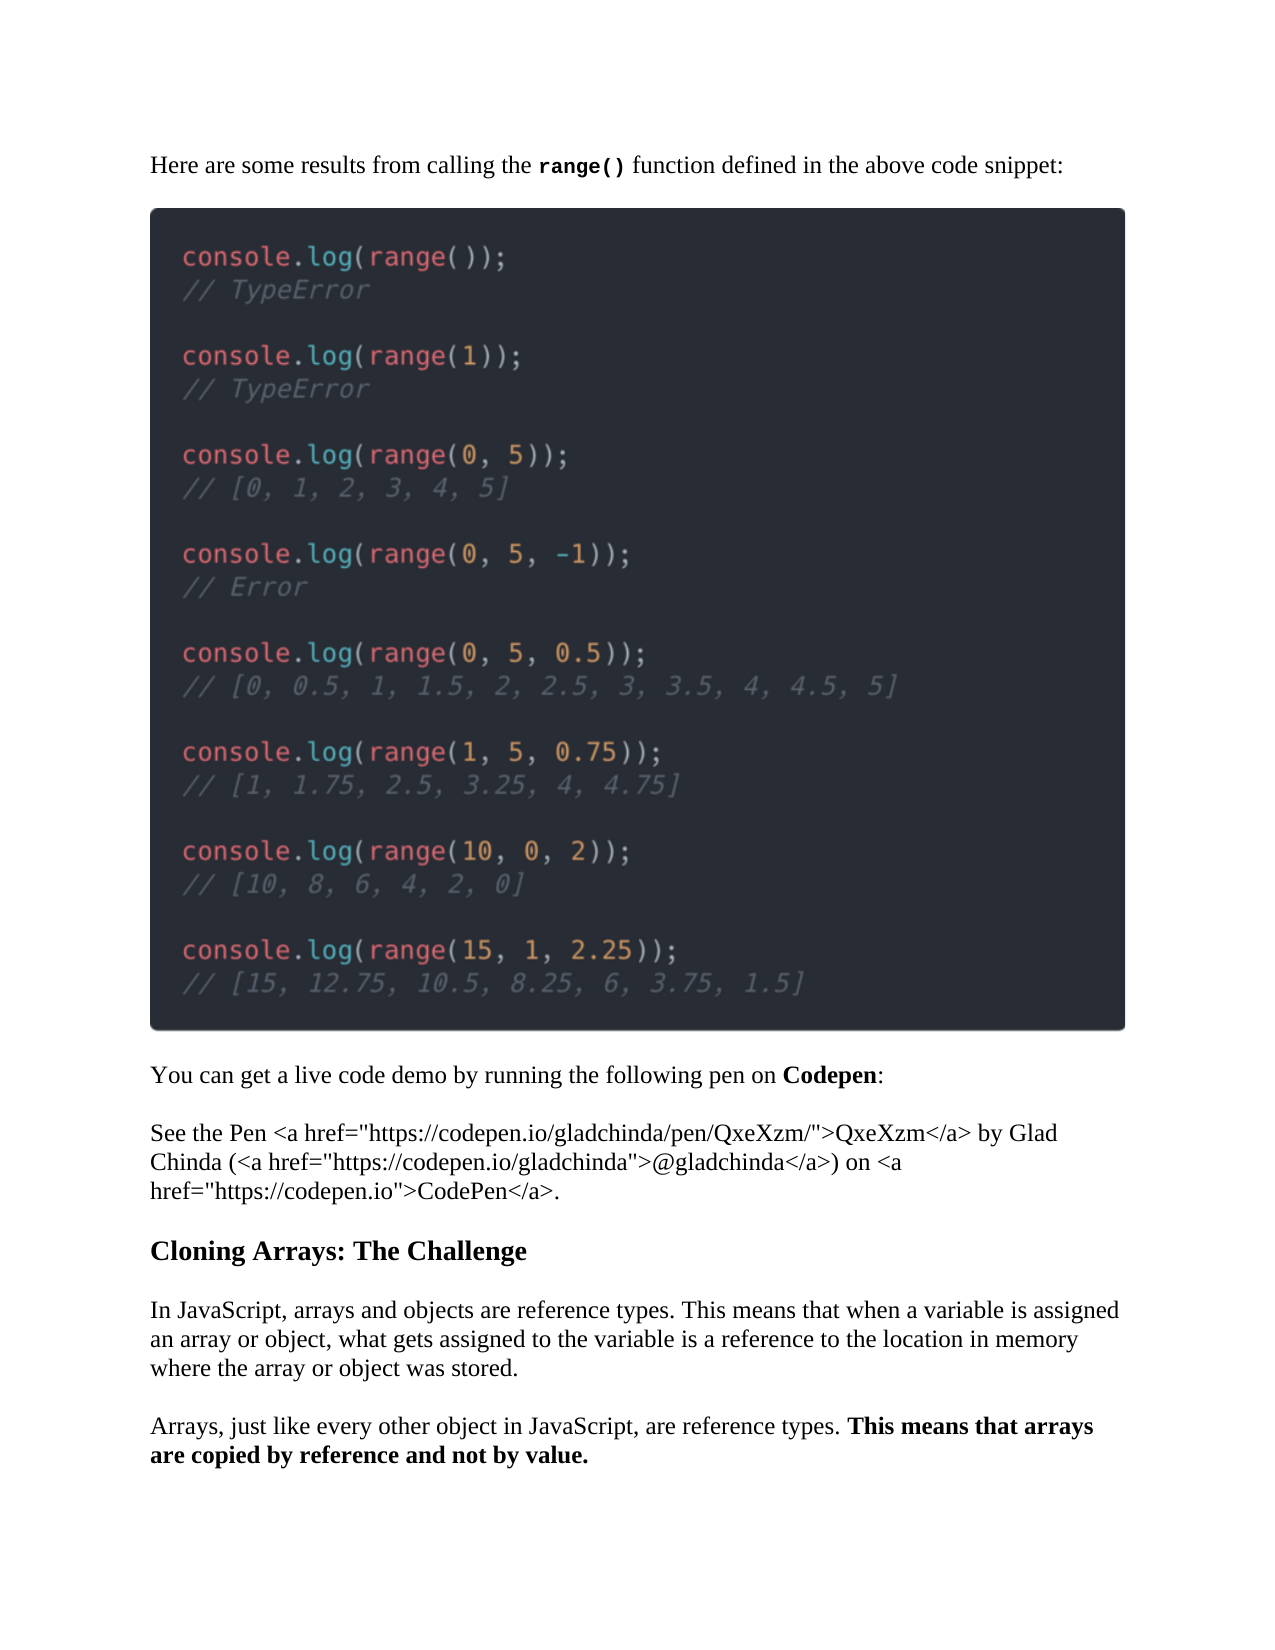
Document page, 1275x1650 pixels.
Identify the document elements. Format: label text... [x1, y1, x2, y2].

text See the Pen <a href="https://codepen.io/gladchinda/pen/QxeXzm/">QxeXzm</a> by Glad Chinda (<a href="https://codepen.io/gladchinda">@gladchinda</a>) on <a href="https://codepen.io">CodePen</a>. [150, 1118, 1125, 1205]
subtitle Cloning Arrays: The Challenge [150, 1234, 1125, 1266]
picture [150, 208, 1125, 1032]
text Here are some results from calling the range() function defined in the above code snippet: [150, 150, 1125, 179]
text You can get a live code demo by running the following pen on Codepen: [150, 1061, 1125, 1089]
text In JavaScript, arrays and objects are reference types. This means that when a variable is assigned an array or object, what gets assigned to the variable is a reference to the location in memory where the array or object was stored. [150, 1296, 1125, 1382]
text Arrays, just like every other object in JavaScript, are reference types. This means that arrays are copied by reference and not by value. [150, 1411, 1125, 1468]
